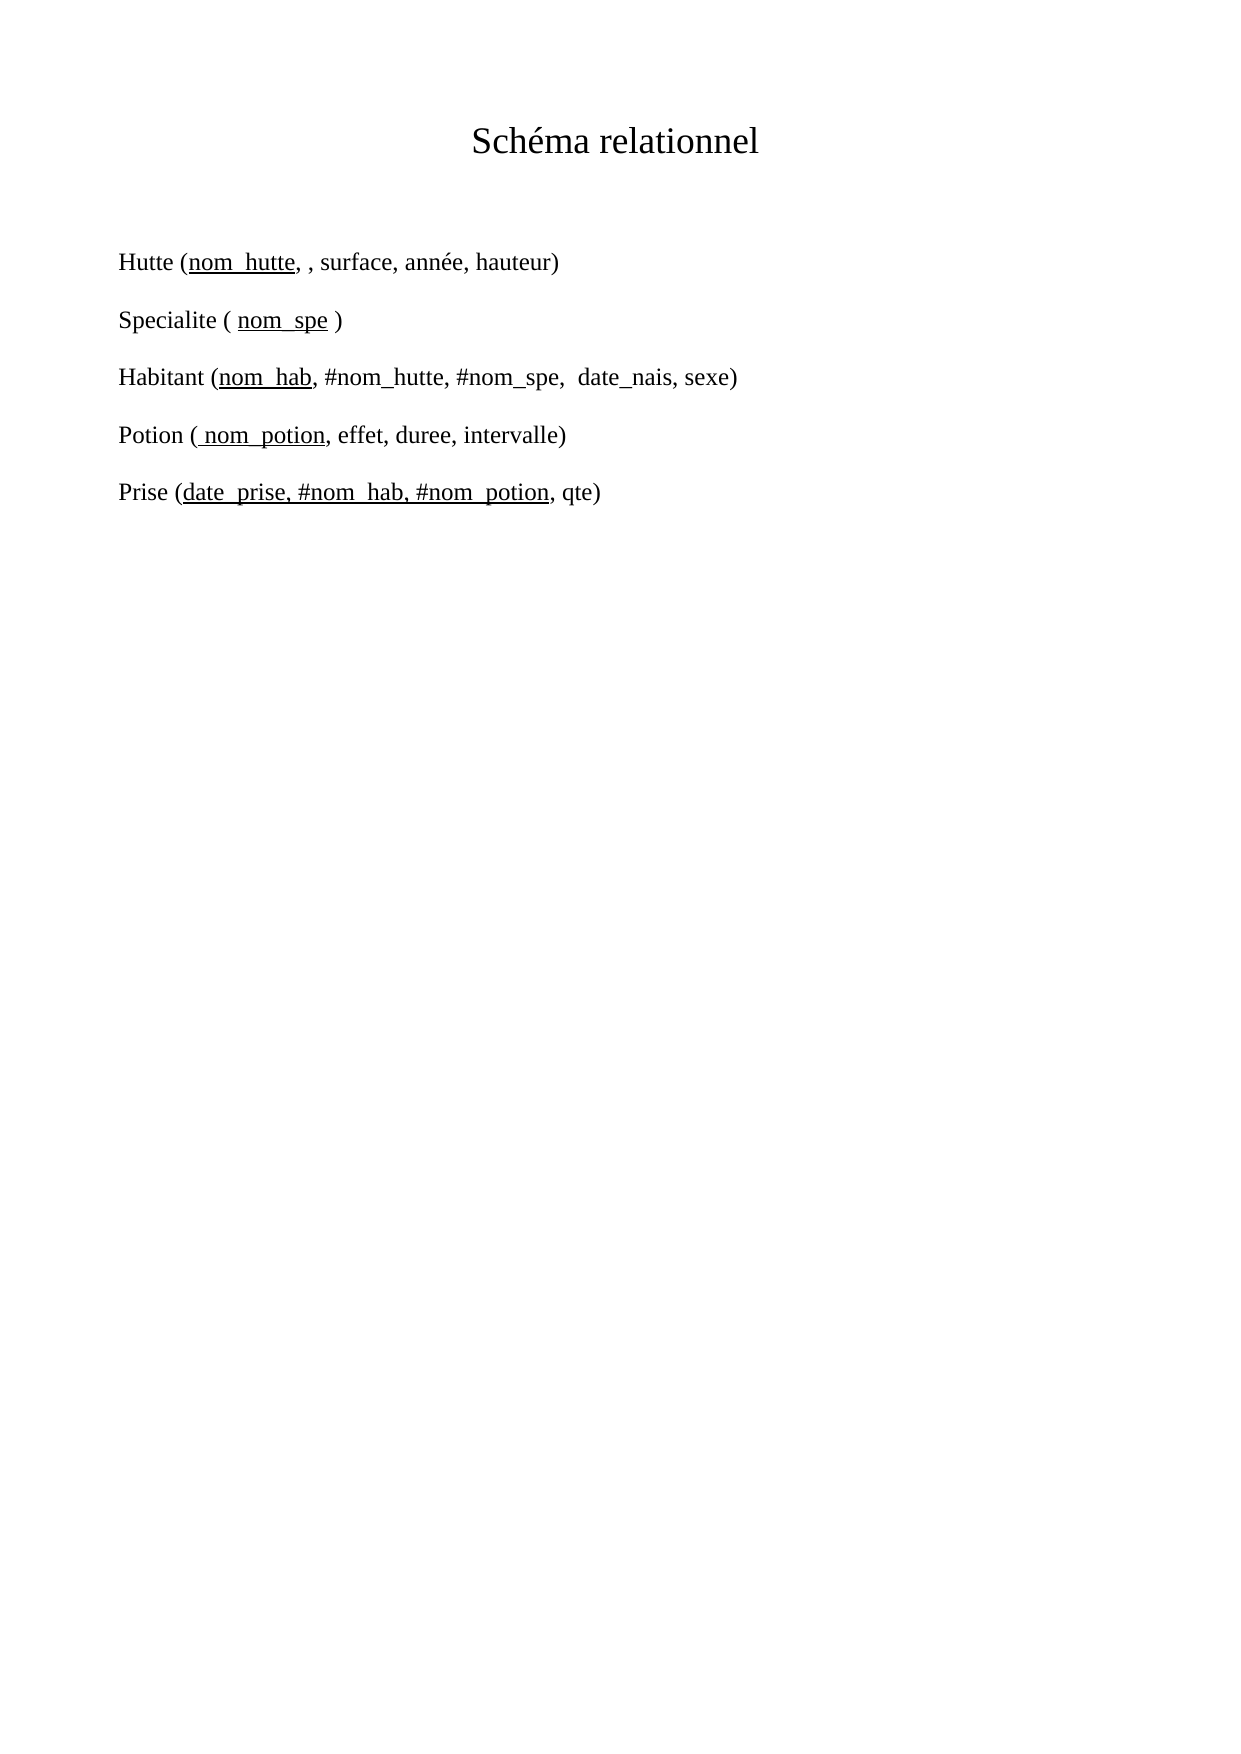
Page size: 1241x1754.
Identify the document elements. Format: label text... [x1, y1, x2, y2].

text Specialite ( nom_spe ) [118, 305, 1122, 334]
text Potion ( nom_potion, effet, duree, intervalle) [118, 420, 1122, 449]
text Hutte (nom_hutte, , surface, année, hauteur) [118, 247, 1122, 276]
text Prise (date_prise, #nom_hab, #nom_potion, qte) [118, 477, 1122, 506]
text Habitant (nom_hab, #nom_hutte, #nom_spe, date_nais, sexe) [118, 362, 1122, 391]
text Schéma relationnel [118, 118, 1122, 161]
